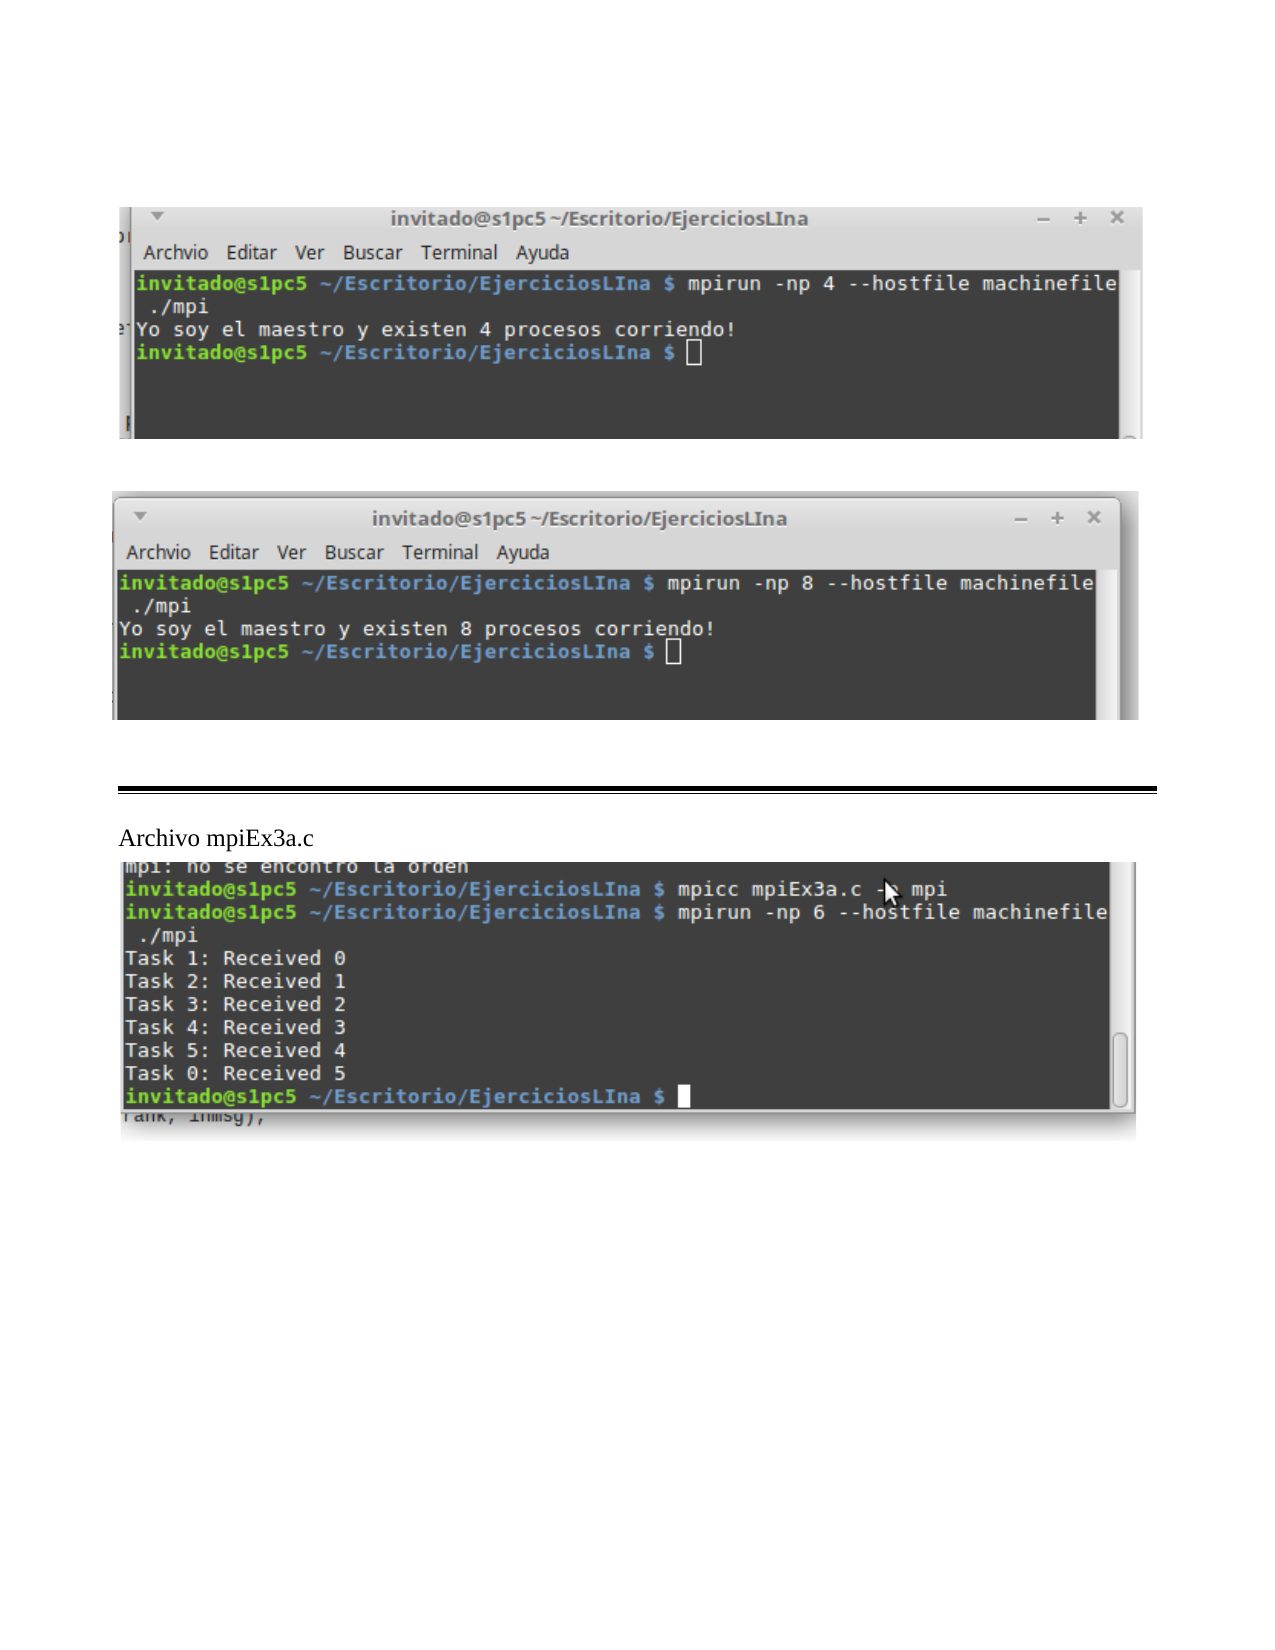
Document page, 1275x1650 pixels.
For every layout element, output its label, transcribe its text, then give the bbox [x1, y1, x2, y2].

text Archivo mpiEx3a.c [118, 823, 1157, 852]
picture [173, 862, 1137, 1141]
picture [141, 491, 1139, 592]
picture [135, 207, 1143, 315]
